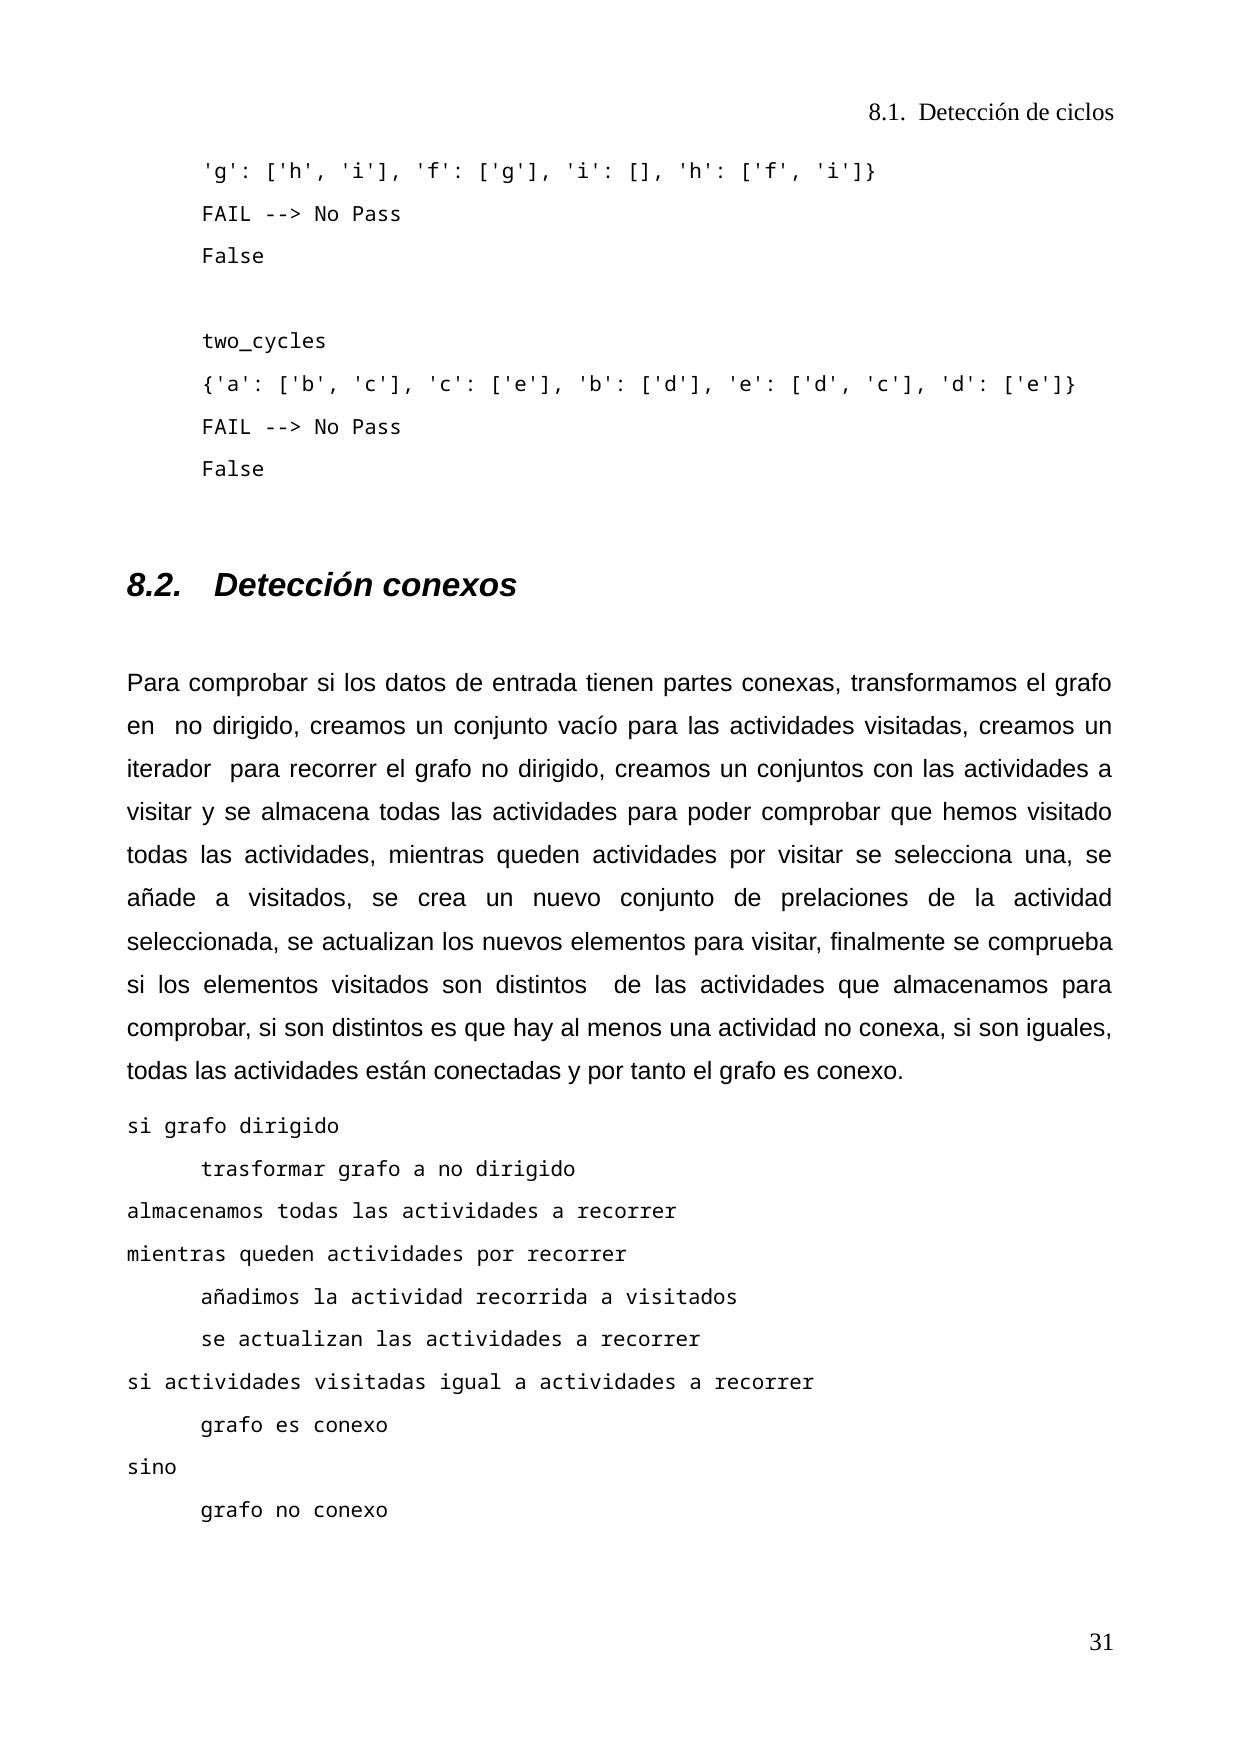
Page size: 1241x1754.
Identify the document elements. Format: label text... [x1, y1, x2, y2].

text si grafo dirigido [127, 1111, 1114, 1140]
text sino [127, 1452, 1114, 1481]
list FAIL --> No Pass [164, 199, 1114, 227]
list 'g': ['h', 'i'], 'f': ['g'], 'i': [], 'h': ['f', 'i']} [164, 156, 1114, 185]
text añadimos la actividad recorrida a visitados [127, 1282, 1114, 1310]
list False [164, 241, 1114, 270]
text almacenamos todas las actividades a recorrer [127, 1197, 1114, 1225]
list two_cycles [164, 327, 1114, 355]
text se actualizan las actividades a recorrer [127, 1324, 1114, 1353]
text grafo no conexo [127, 1495, 1114, 1523]
list {'a': ['b', 'c'], 'c': ['e'], 'b': ['d'], 'e': ['d', 'c'], 'd': ['e']} [164, 369, 1114, 398]
list False [164, 454, 1114, 483]
list FAIL --> No Pass [164, 412, 1114, 440]
text si actividades visitadas igual a actividades a recorrer [127, 1367, 1114, 1396]
text mientras queden actividades por recorrer [127, 1239, 1114, 1268]
text Para comprobar si los datos de entrada tienen partes conexas, transformamos el grafo en no dirigido, creamos un conjunto vacío para las actividades visitadas, creamos un iterador para recorrer el grafo no dirigido, creamos un conjuntos con las actividades a visitar y se almacena todas las actividades para poder comprobar que hemos visitado todas las actividades, mientras queden actividades por visitar se selecciona una, se añade a visitados, se crea un nuevo conjunto de prelaciones de la actividad seleccionada, se actualizan los nuevos elementos para visitar, finalmente se comprueba si los elementos visitados son distintos de las actividades que almacenamos para comprobar, si son distintos es que hay al menos una actividad no conexa, si son iguales, todas las actividades están conectadas y por tanto el grafo es conexo. [127, 668, 1114, 1084]
subtitle Detección conexos [127, 565, 1114, 603]
text grafo es conexo [127, 1410, 1114, 1438]
text trasformar grafo a no dirigido [127, 1154, 1114, 1182]
